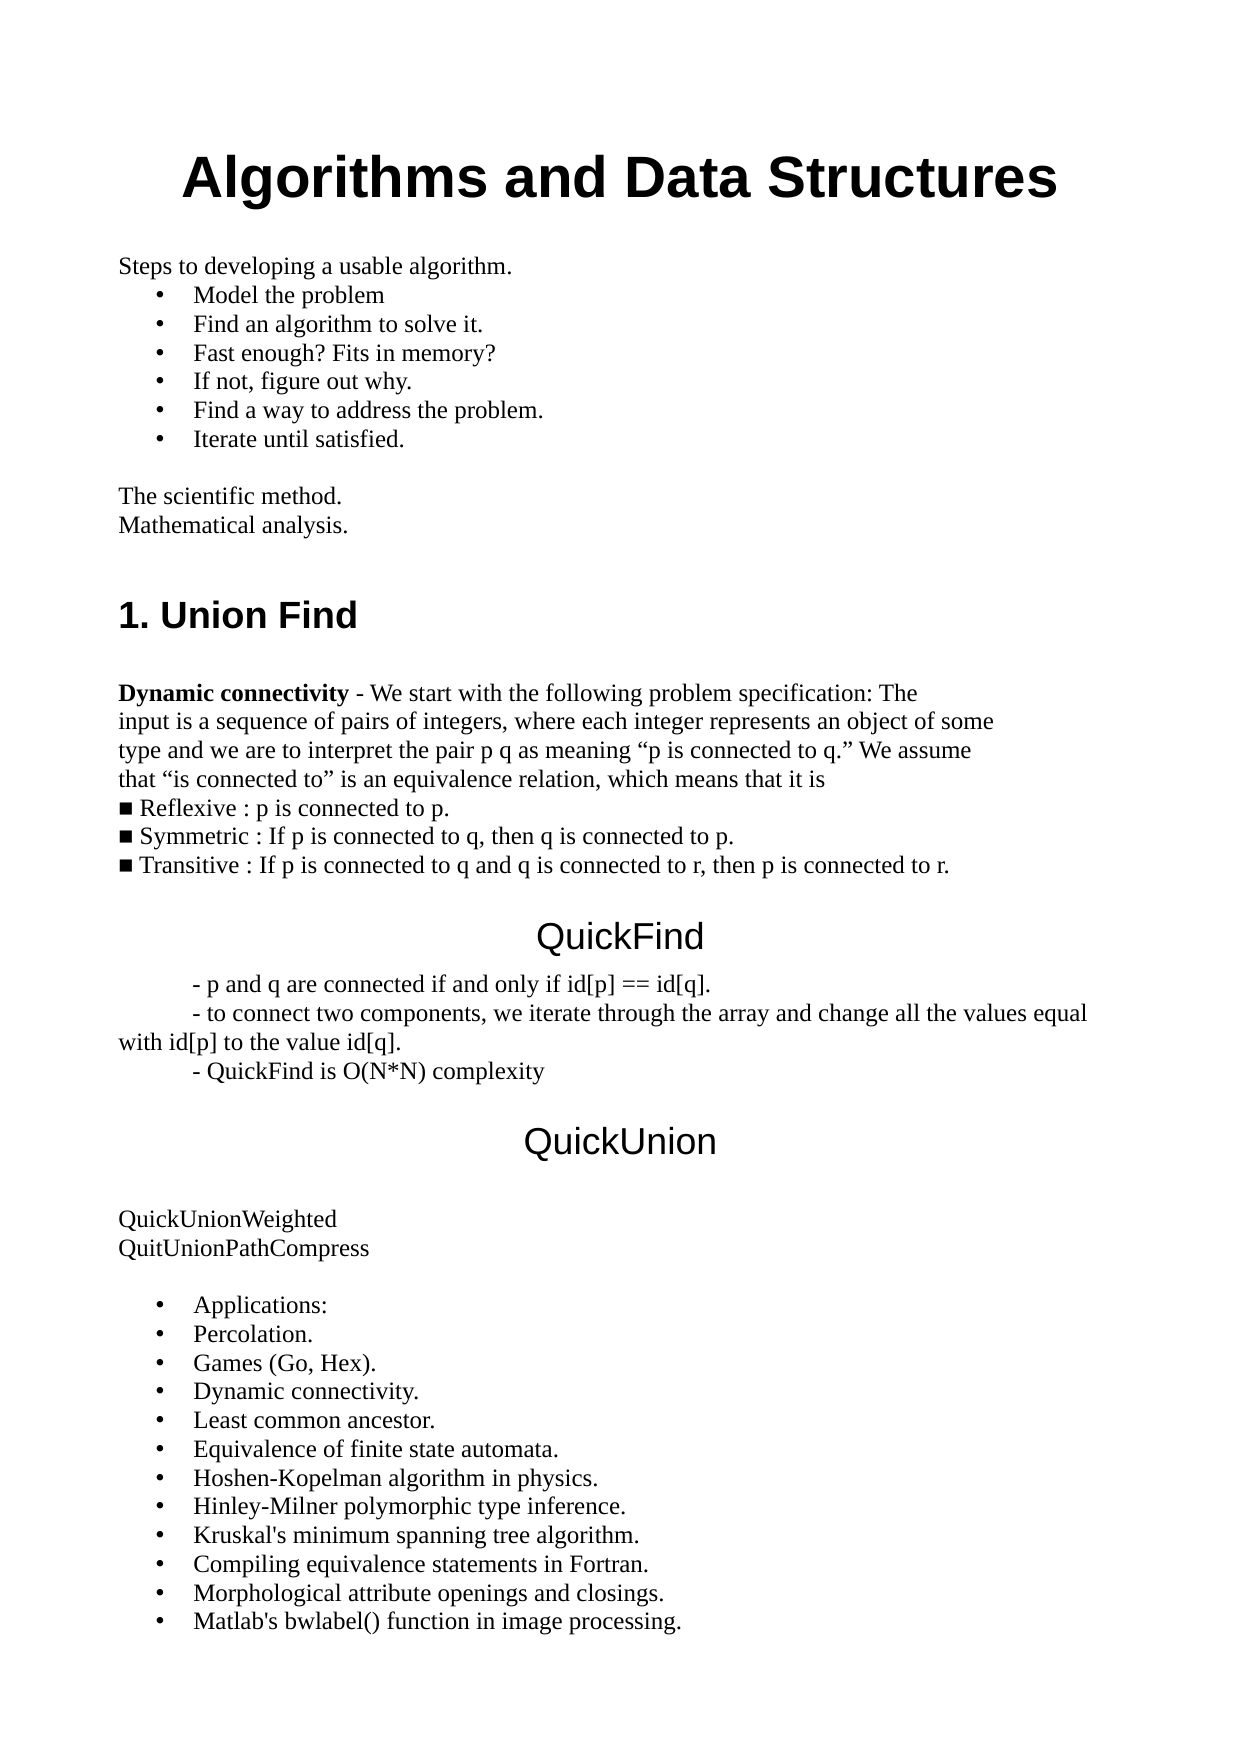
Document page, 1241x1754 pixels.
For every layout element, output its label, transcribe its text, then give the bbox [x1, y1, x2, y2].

list Games (Go, Hex). [156, 1348, 1122, 1376]
list Least common ancestor. [156, 1405, 1122, 1434]
list Find a way to address the problem. [156, 395, 1122, 424]
list Iterate until satisfied. [156, 424, 1122, 453]
text - QuickFind is O(N*N) complexity [118, 1056, 1122, 1084]
list Dynamic connectivity. [156, 1376, 1122, 1405]
subtitle QuickFind [118, 914, 1122, 957]
list Applications: [156, 1290, 1122, 1319]
list Hoshen-Kopelman algorithm in physics. [156, 1463, 1122, 1491]
text input is a sequence of pairs of integers, where each integer represents an object of some [118, 706, 1122, 735]
text ■ Symmetric : If p is connected to q, then q is connected to p. [118, 821, 1122, 850]
list Kruskal's minimum spanning tree algorithm. [156, 1520, 1122, 1549]
list Morphological attribute openings and closings. [156, 1578, 1122, 1606]
text Dynamic connectivity - We start with the following problem specification: The [118, 678, 1122, 706]
text ■ Reflexive : p is connected to p. [118, 793, 1122, 821]
text The scientific method. [118, 481, 1122, 510]
text - to connect two components, we iterate through the array and change all the values equal with id[p] to the value id[q]. [118, 998, 1122, 1056]
subtitle QuickUnion [118, 1119, 1122, 1163]
list Equivalence of finite state automata. [156, 1434, 1122, 1463]
list Fast enough? Fits in memory? [156, 338, 1122, 366]
text Steps to developing a usable algorithm. [118, 251, 1122, 280]
text that “is connected to” is an equivalence relation, which means that it is [118, 764, 1122, 793]
list Percolation. [156, 1319, 1122, 1348]
list Matlab's bwlabel() function in image processing. [156, 1606, 1122, 1635]
title Algorithms and Data Structures [118, 143, 1122, 210]
list Hinley-Milner polymorphic type inference. [156, 1491, 1122, 1520]
list If not, figure out why. [156, 366, 1122, 395]
list Compiling equivalence statements in Fortran. [156, 1549, 1122, 1578]
subtitle 1. Union Find [118, 593, 1122, 636]
text QuickUnionWeighted [118, 1204, 1122, 1233]
text QuitUnionPathCompress [118, 1233, 1122, 1261]
list Find an algorithm to solve it. [156, 309, 1122, 338]
text Mathematical analysis. [118, 510, 1122, 539]
list Model the problem [156, 280, 1122, 309]
text ■ Transitive : If p is connected to q and q is connected to r, then p is connected to r. [118, 850, 1122, 879]
text - p and q are connected if and only if id[p] == id[q]. [118, 969, 1122, 998]
text type and we are to interpret the pair p q as meaning “p is connected to q.” We assume [118, 735, 1122, 764]
